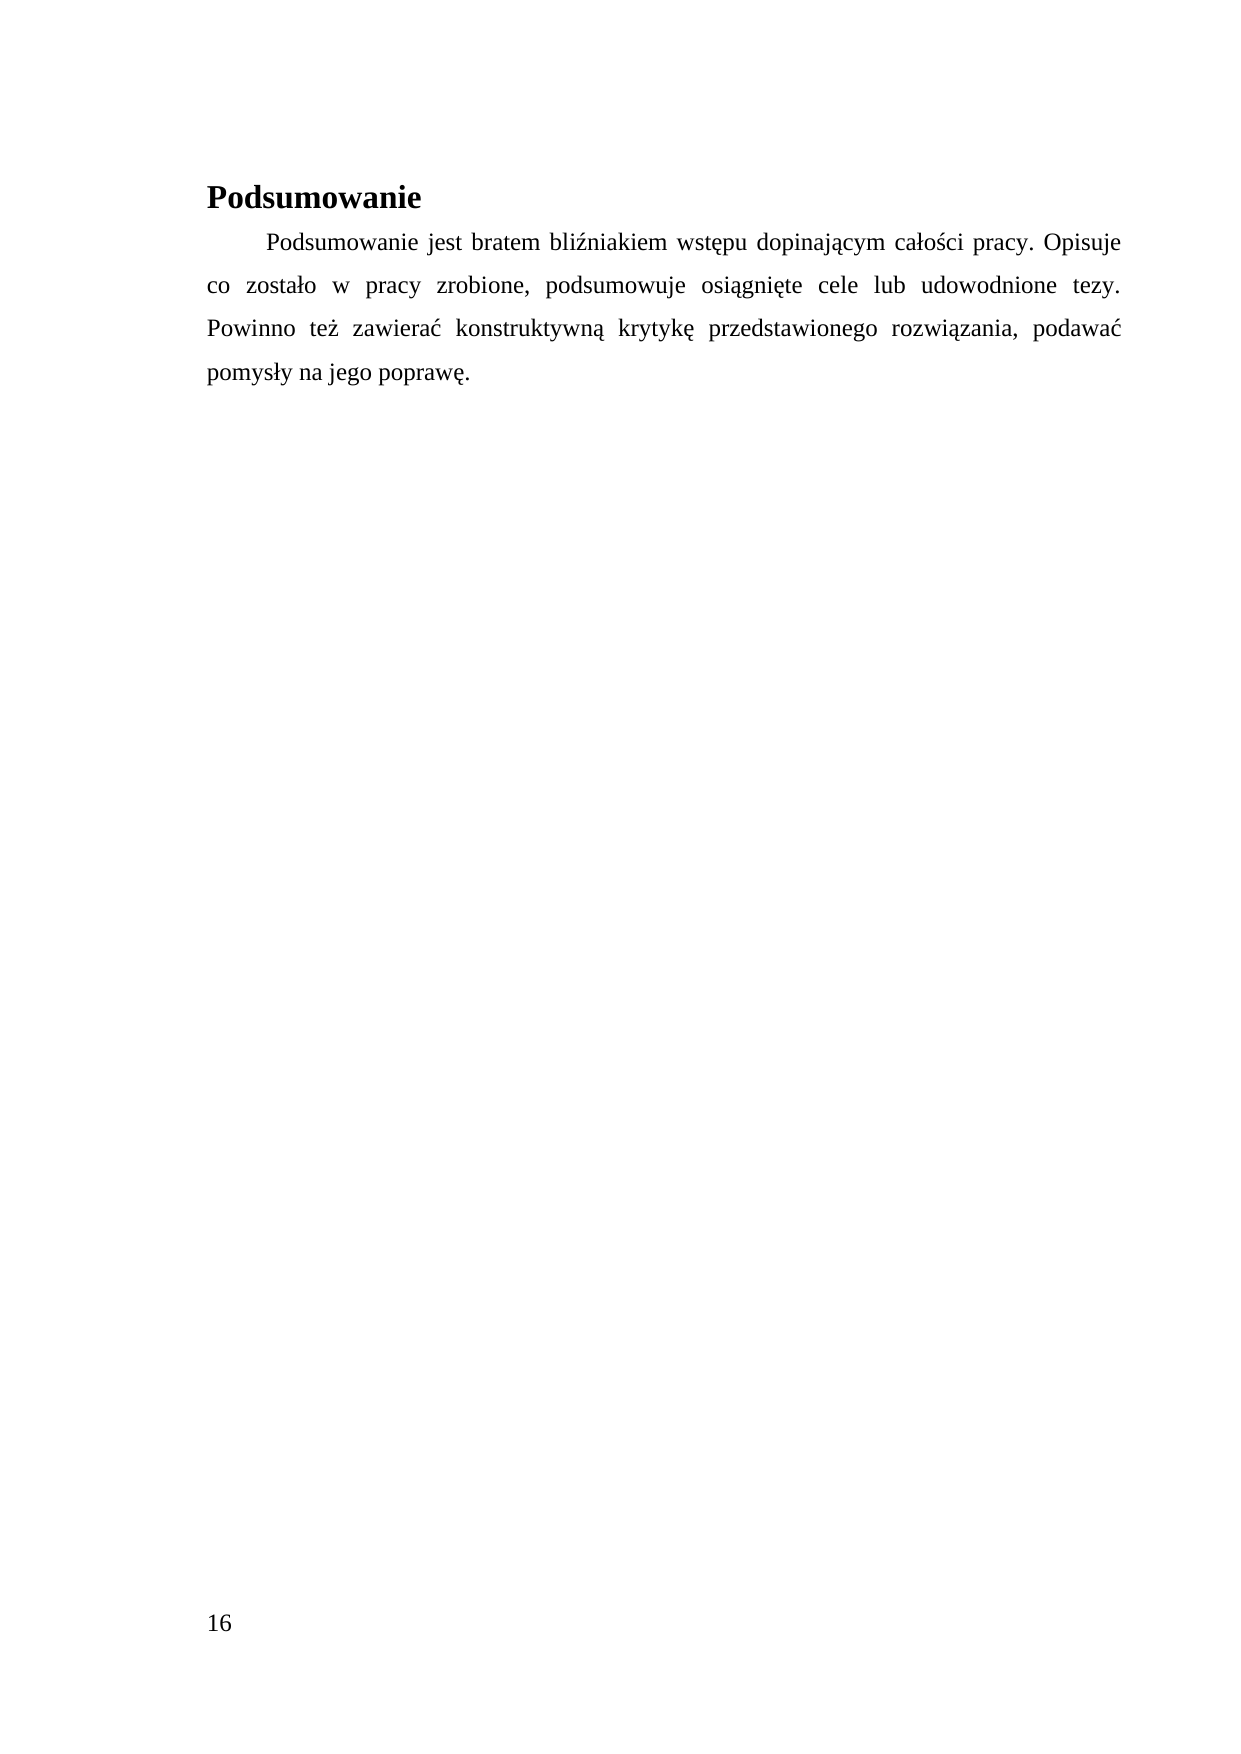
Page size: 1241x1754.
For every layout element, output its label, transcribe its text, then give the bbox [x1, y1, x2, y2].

subtitle Podsumowanie [207, 177, 1122, 216]
text Podsumowanie jest bratem bliźniakiem wstępu dopinającym całości pracy. Opisuje co zostało w pracy zrobione, podsumowuje osiągnięte cele lub udowodnione tezy. Powinno też zawierać konstruktywną krytykę przedstawionego rozwiązania, podawać pomysły na jego poprawę. [207, 227, 1122, 385]
